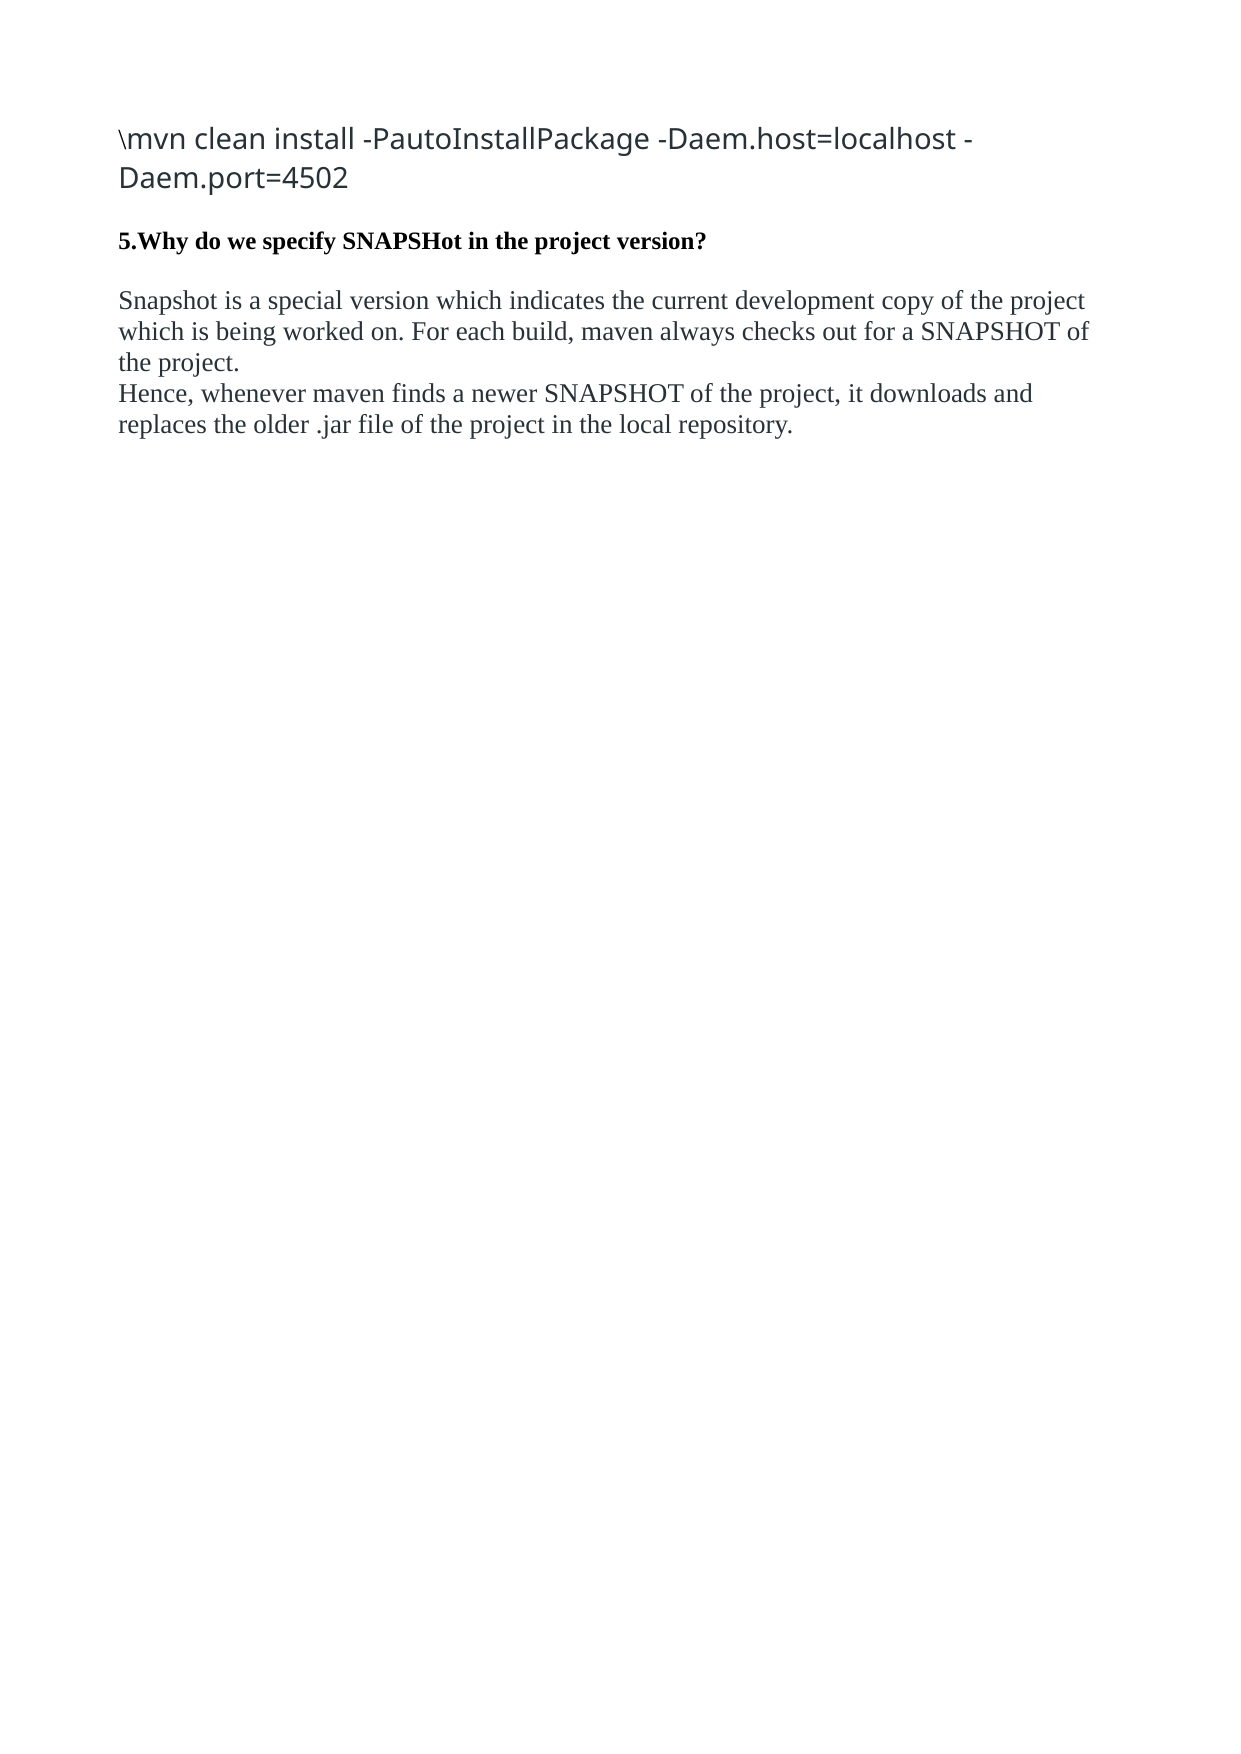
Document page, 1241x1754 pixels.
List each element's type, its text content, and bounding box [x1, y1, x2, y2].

text \mvn clean install -PautoInstallPackage -Daem.host=localhost -Daem.port=4502 [118, 118, 1122, 197]
text 5.Why do we specify SNAPSHot in the project version? [118, 226, 1122, 255]
text Snapshot is a special version which indicates the current development copy of the project which is being worked on. For each build, maven always checks out for a SNAPSHOT of the project. Hence, whenever maven finds a newer SNAPSHOT of the project, it downloads and replaces the older .jar file of the project in the local repository. [118, 284, 1122, 439]
